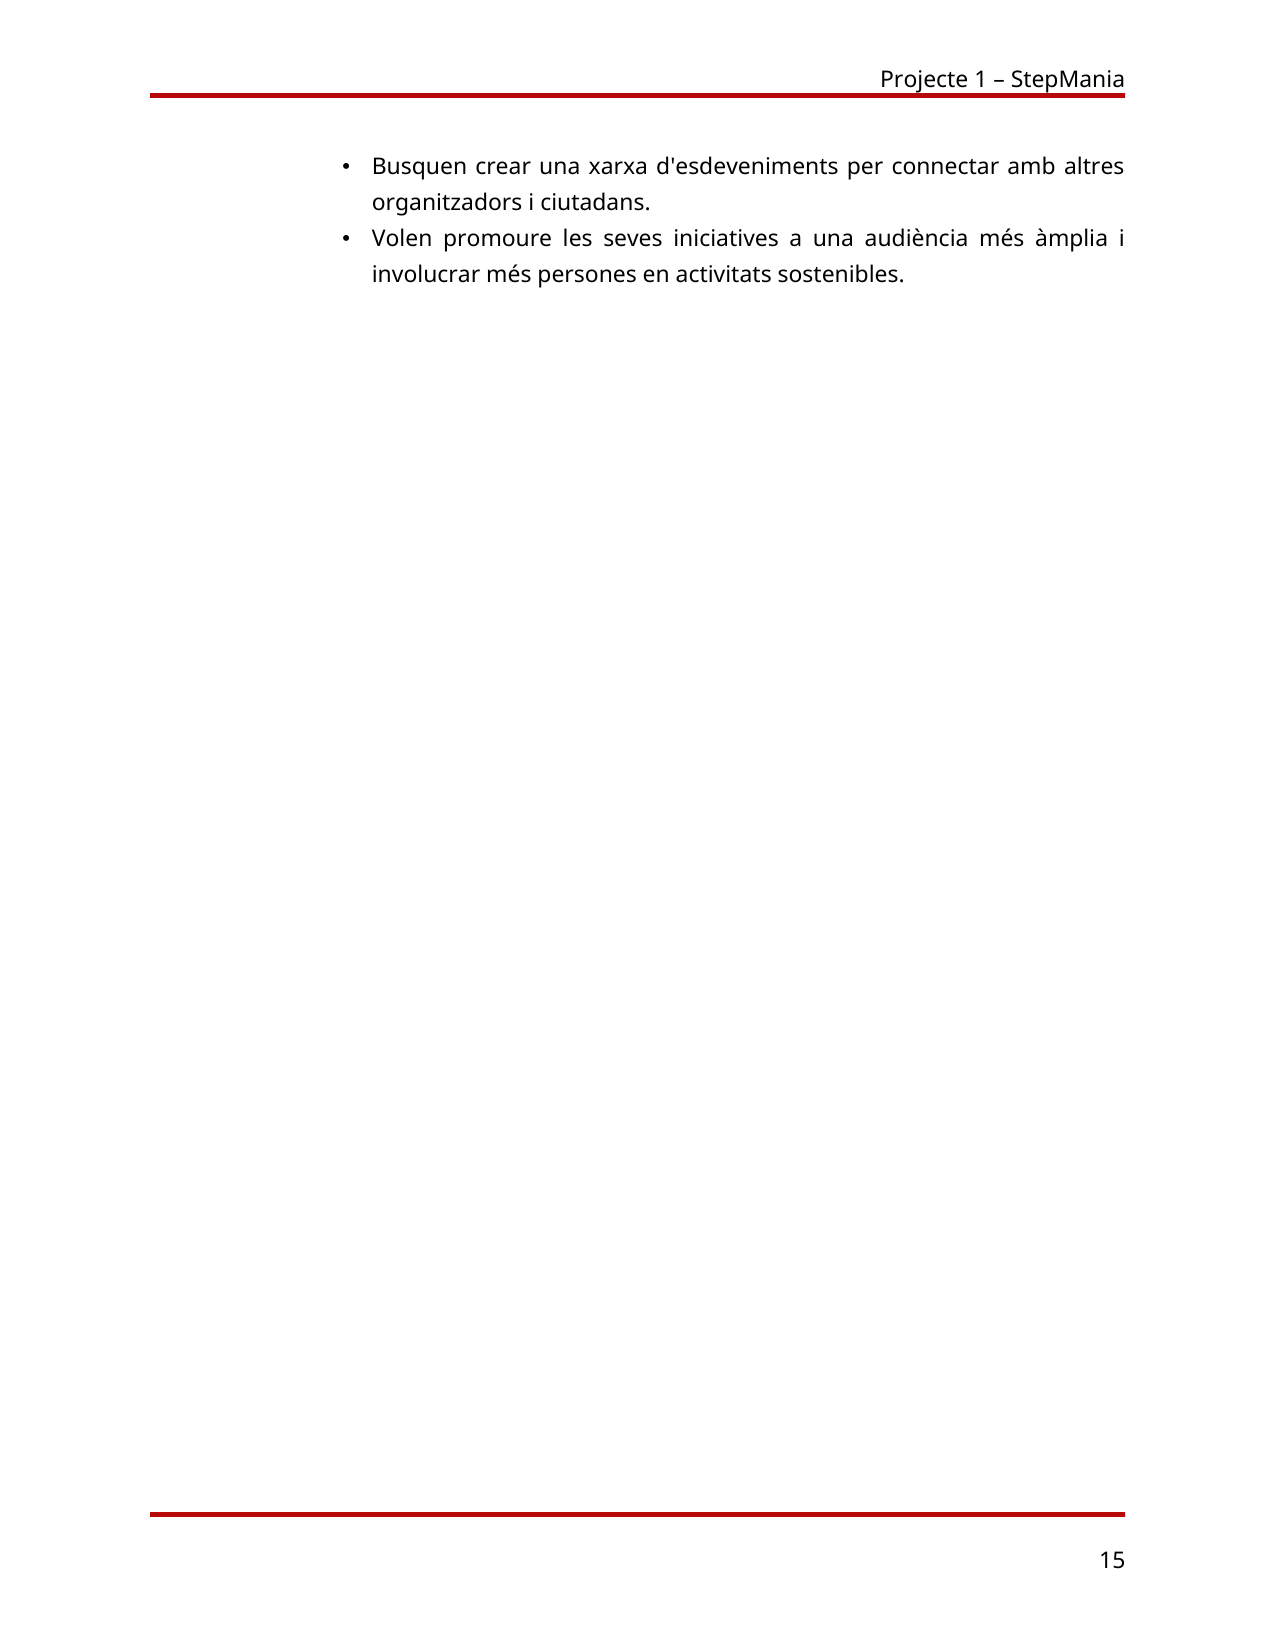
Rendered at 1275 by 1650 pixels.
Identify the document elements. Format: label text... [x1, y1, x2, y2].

list Busquen crear una xarxa d'esdeveniments per connectar amb altres organitzadors i ciutadans. [342, 150, 1125, 217]
picture [150, 93, 1125, 98]
list Volen promoure les seves iniciatives a una audiència més àmplia i involucrar més persones en activitats sostenibles. [342, 222, 1125, 289]
picture [150, 1512, 1125, 1517]
